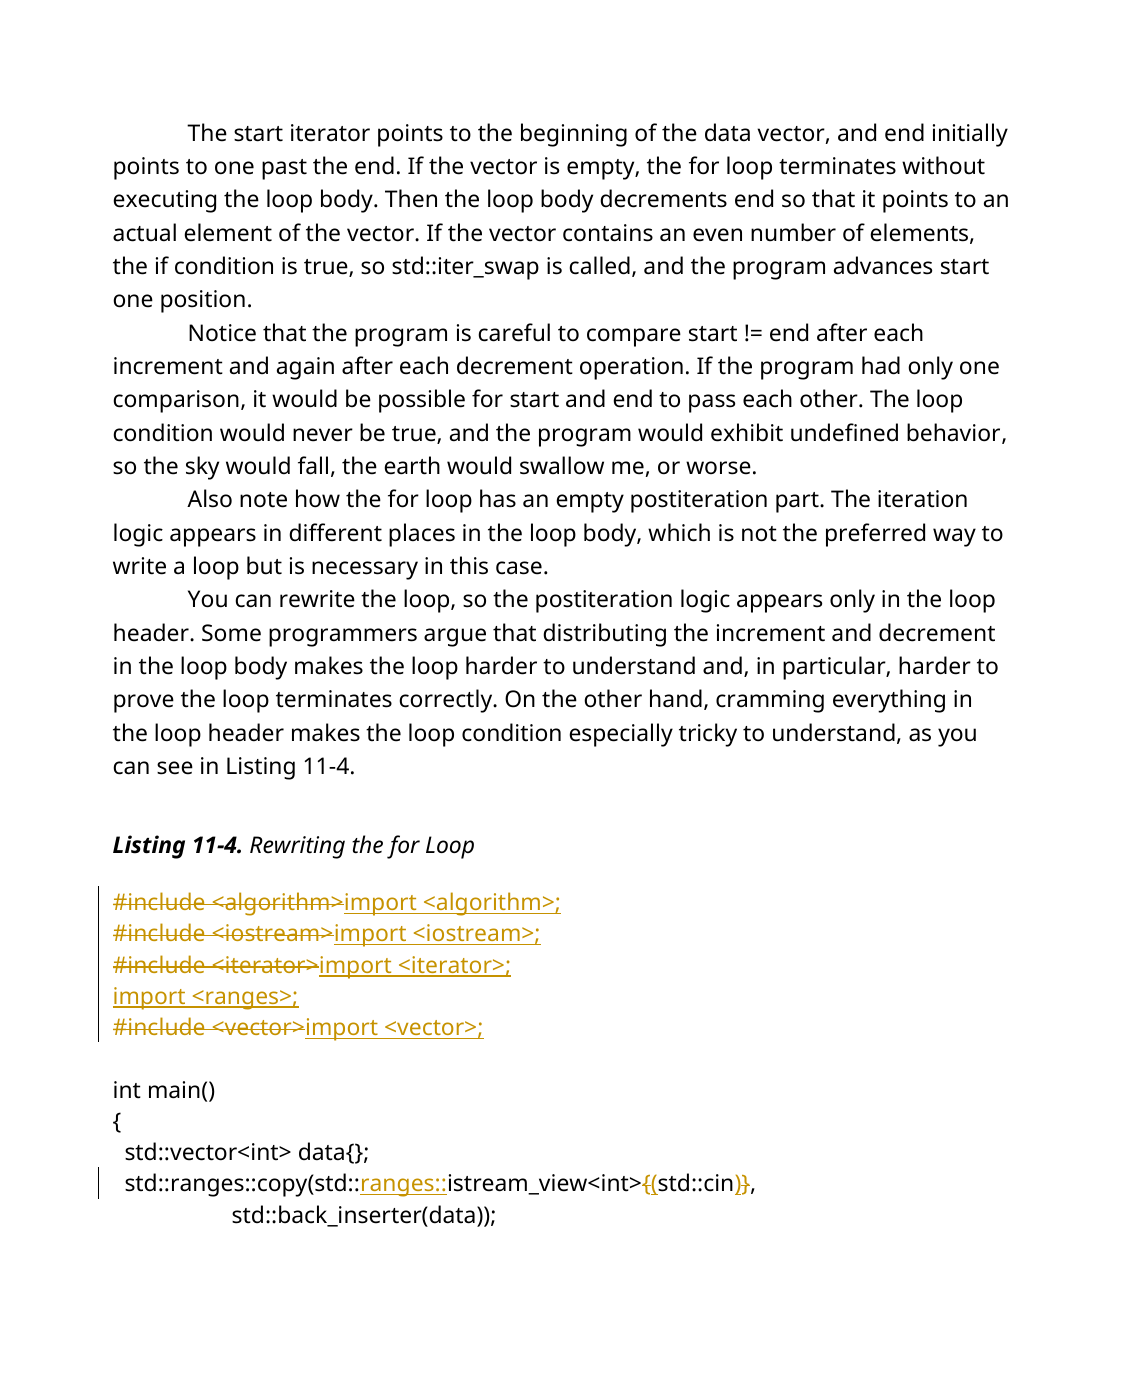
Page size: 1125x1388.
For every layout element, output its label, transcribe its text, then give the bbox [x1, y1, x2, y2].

text Also note how the for loop has an empty postiteration part. The iteration logic appears in different places in the loop body, which is not the preferred way to write a loop but is necessary in this case. [112, 481, 1012, 581]
text The start iterator points to the beginning of the data vector, and end initially points to one past the end. If the vector is empty, the for loop terminates without executing the loop body. Then the loop body decrements end so that it points to an actual element of the vector. If the vector contains an even number of elements, the if condition is true, so std::iter_swap is called, and the program advances start one position. [112, 115, 1012, 315]
text You can rewrite the loop, so the postiteration logic appears only in the loop header. Some programmers argue that distributing the increment and decrement in the loop body makes the loop harder to understand and, in particular, harder to prove the loop terminates correctly. On the other hand, cramming everything in the loop header makes the loop condition especially tricky to understand, as you can see in Listing 11-4. [112, 581, 1012, 781]
text import <iterator>; [112, 948, 1012, 980]
text std::vector<int> data{}; [112, 1136, 1012, 1167]
text import <algorithm>; [112, 886, 1012, 917]
text Listing 11-4. Rewriting the for Loop [112, 829, 1012, 861]
text int main() [112, 1073, 1012, 1105]
text import <iostream>; [112, 917, 1012, 948]
text { [112, 1105, 1012, 1136]
text import <ranges>; [112, 980, 1012, 1011]
text import <vector>; [112, 1011, 1012, 1042]
text std::ranges::copy(std::ranges::istream_view<int>(std::cin), [112, 1167, 1012, 1198]
text Notice that the program is careful to compare start != end after each increment and again after each decrement operation. If the program had only one comparison, it would be possible for start and end to pass each other. The loop condition would never be true, and the program would exhibit undefined behavior, so the sky would fall, the earth would swallow me, or worse. [112, 315, 1012, 481]
text std::back_inserter(data)); [112, 1198, 1012, 1230]
